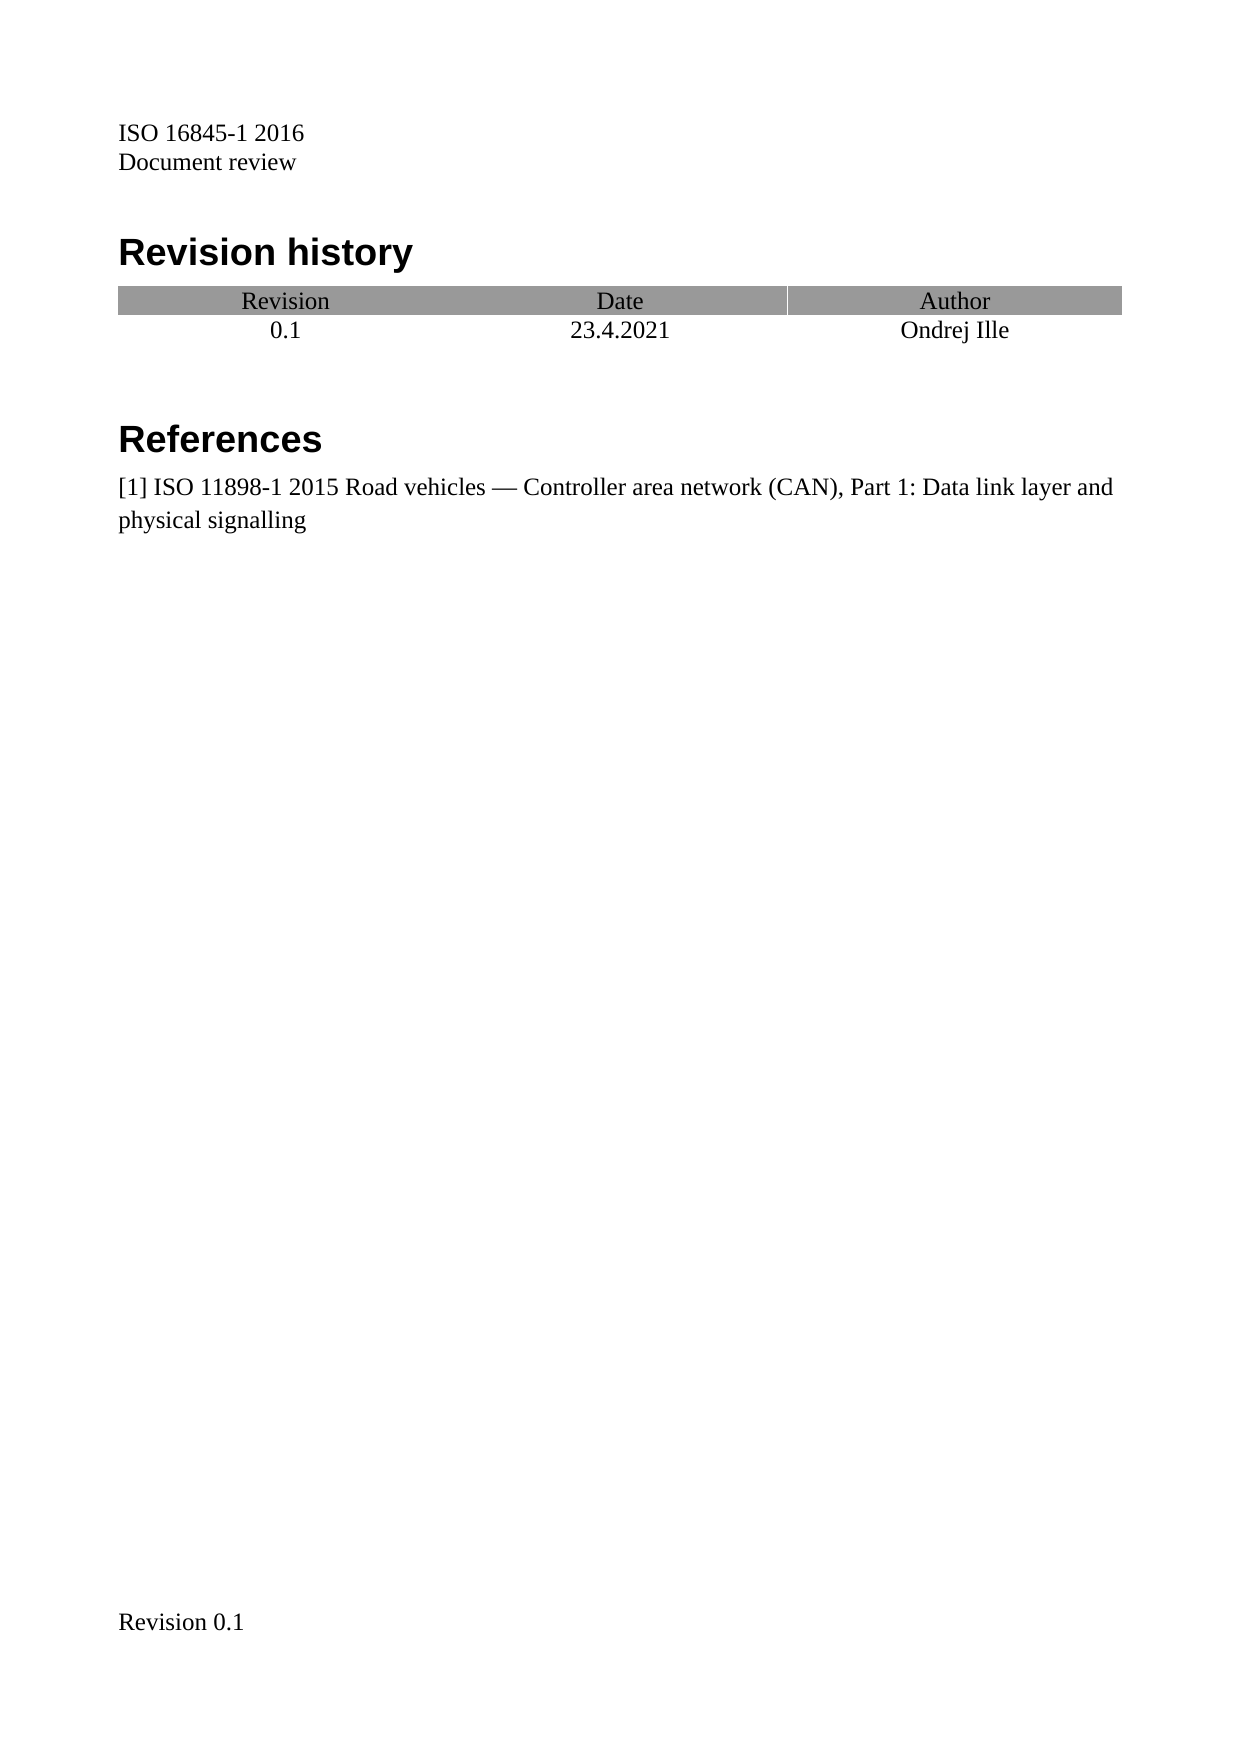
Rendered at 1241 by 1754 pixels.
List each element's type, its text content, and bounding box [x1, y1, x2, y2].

text [1] ISO 11898-1 2015 Road vehicles — Controller area network (CAN), Part 1: Data link layer and physical signalling [118, 472, 1122, 534]
subtitle Revision history [118, 230, 1122, 274]
table_header Author [788, 286, 1122, 315]
table_cell Ondrej Ille [788, 315, 1122, 344]
table_cell 0.1 [118, 315, 453, 344]
table_cell 23.4.2021 [453, 315, 787, 344]
subtitle References [118, 416, 1122, 460]
table_header Date [453, 286, 787, 315]
table_header Revision [118, 286, 453, 315]
